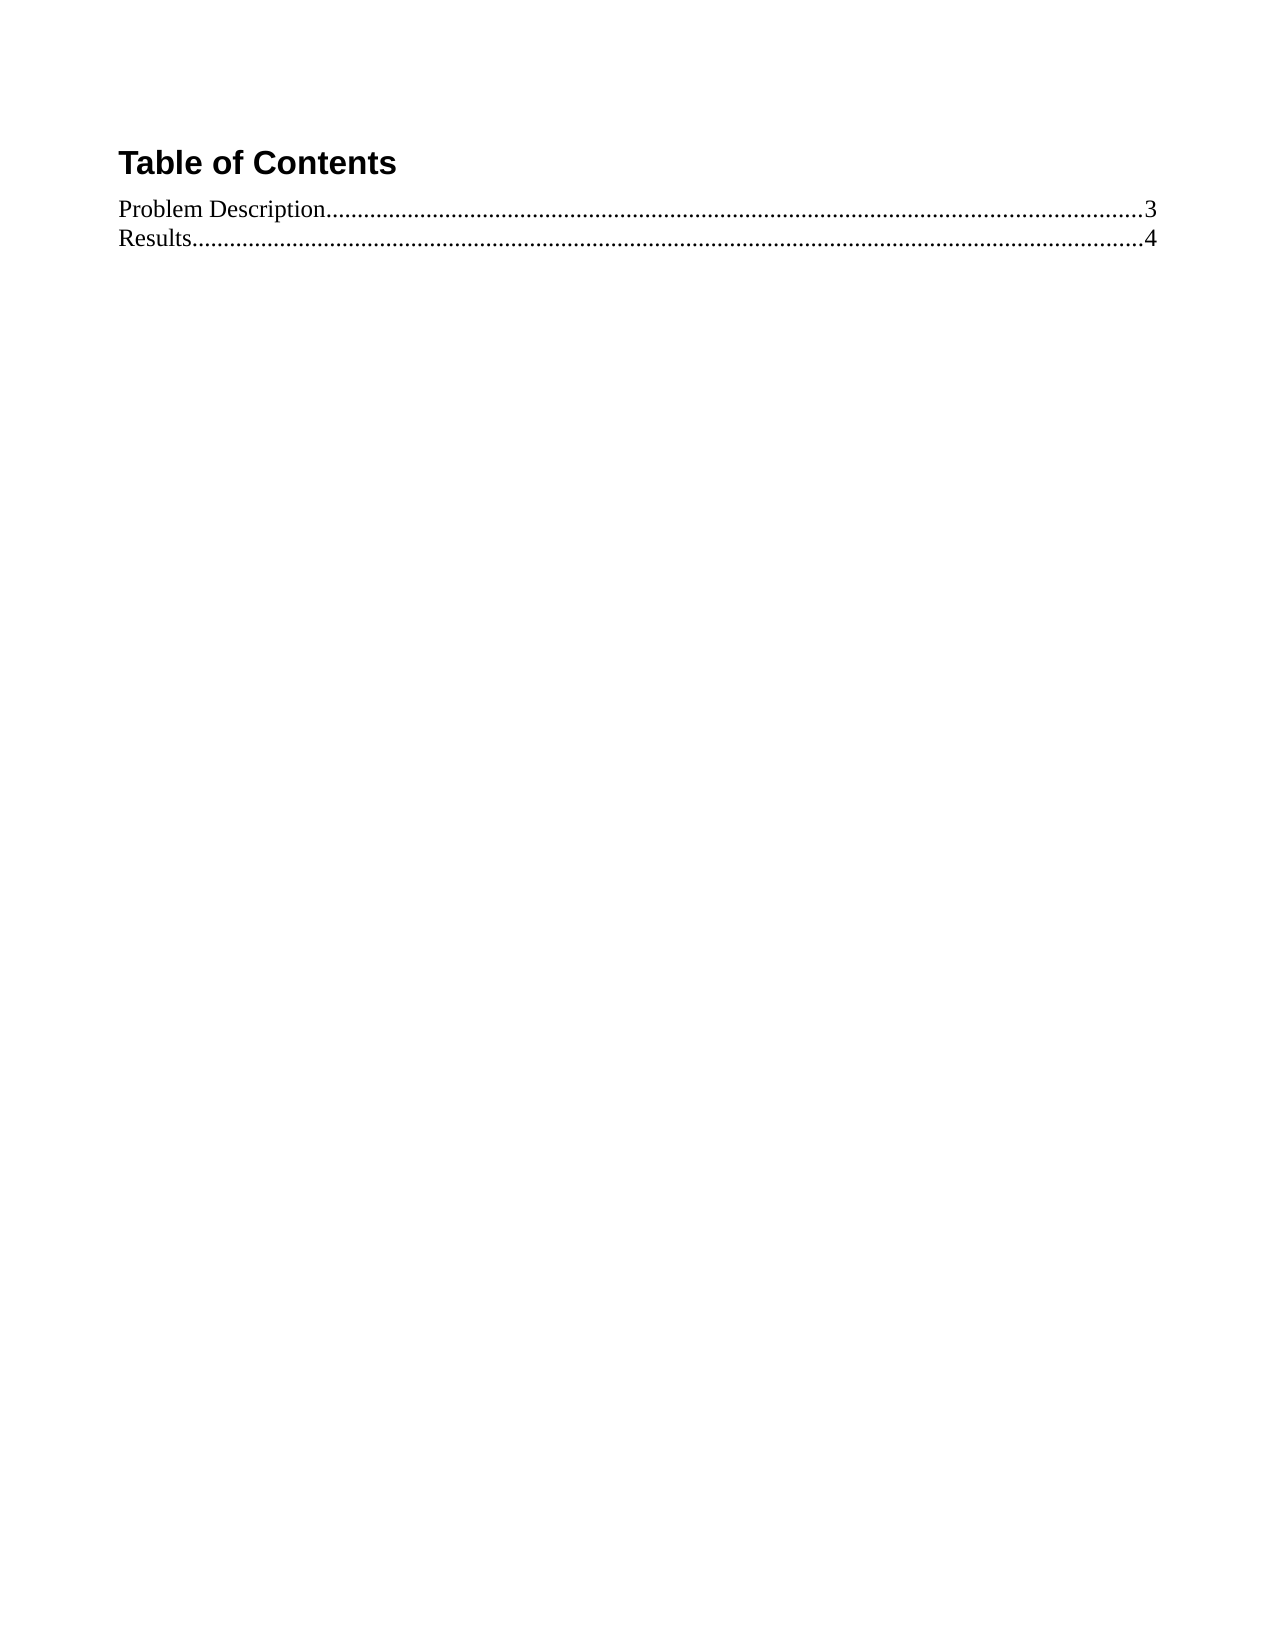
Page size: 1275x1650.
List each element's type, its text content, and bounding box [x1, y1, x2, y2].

text Problem Description 3 [118, 194, 1157, 223]
text Results 4 [118, 223, 1157, 252]
subtitle Table of Contents [118, 143, 1157, 182]
